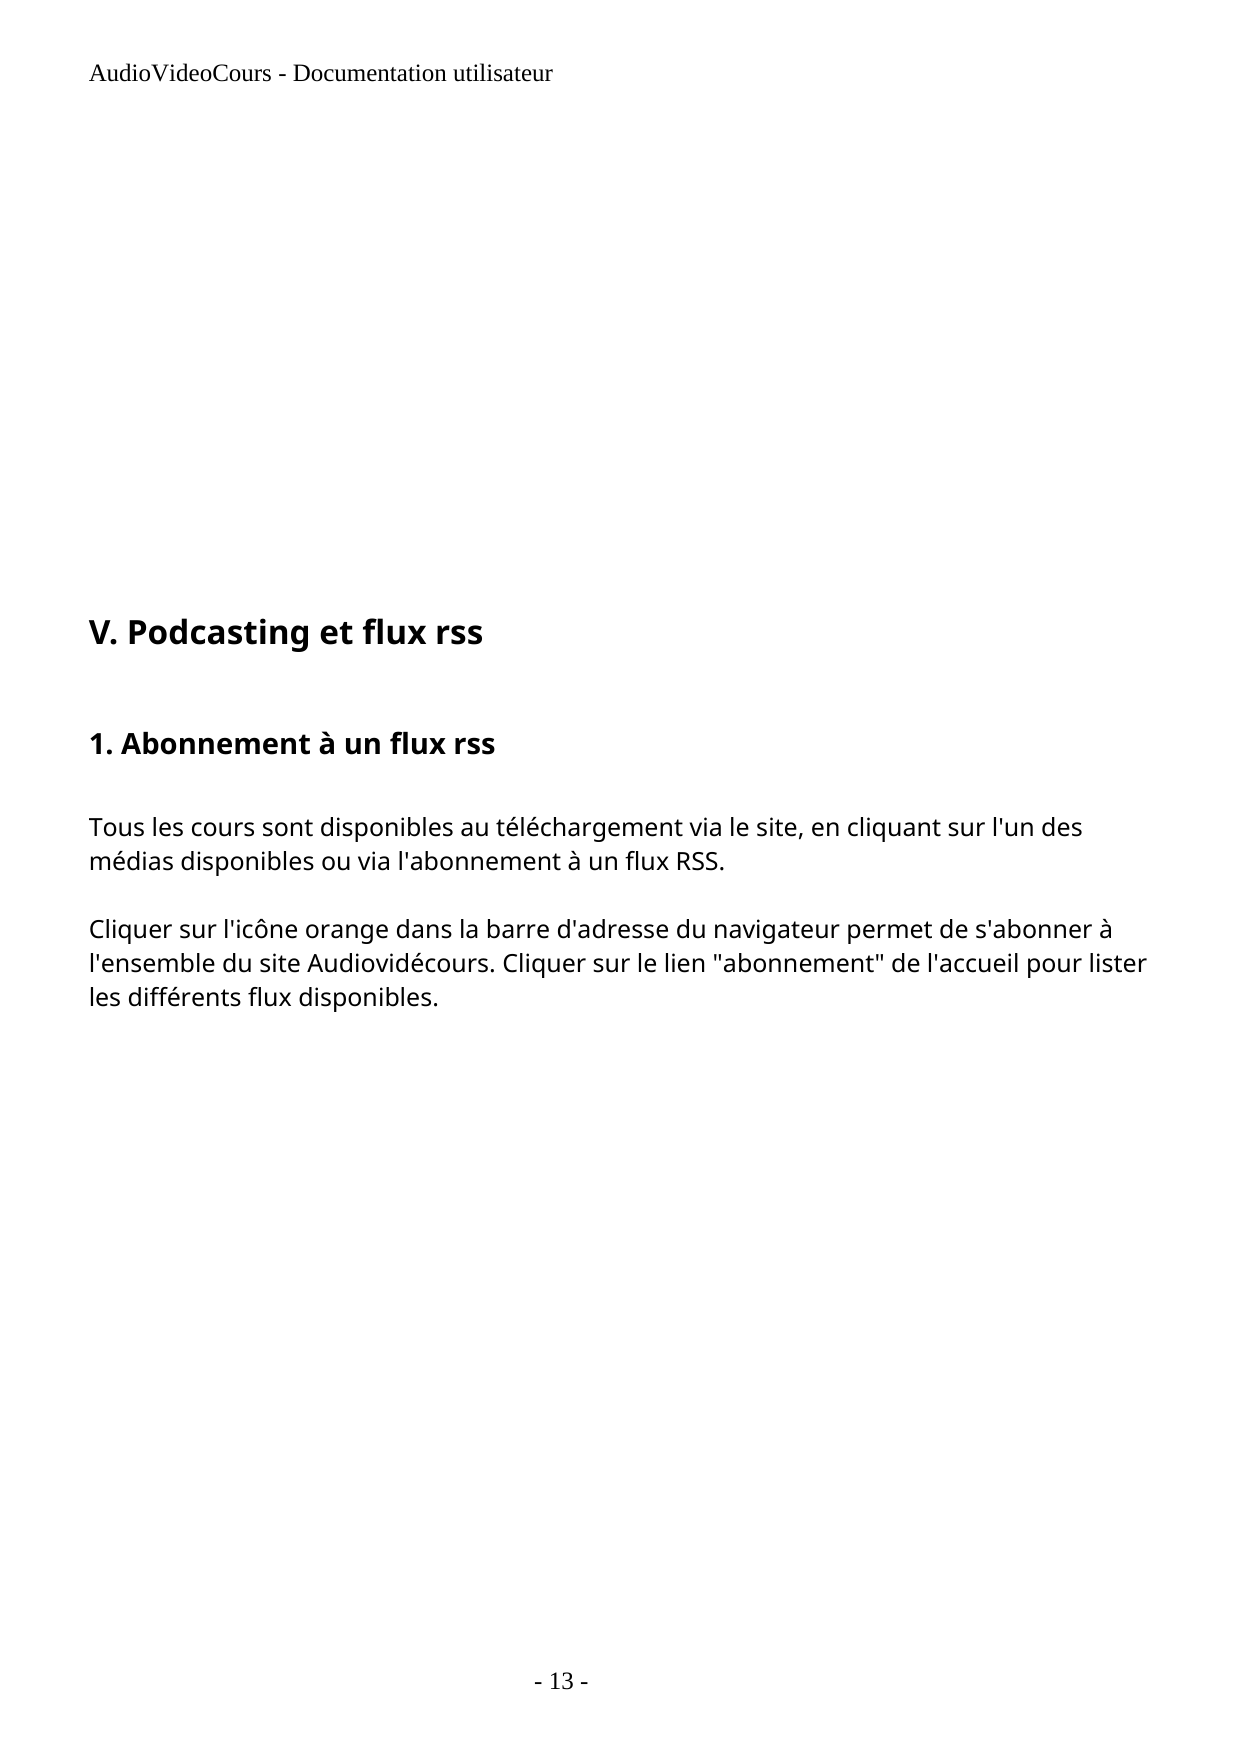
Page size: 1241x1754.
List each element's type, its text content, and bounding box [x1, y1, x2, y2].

text Tous les cours sont disponibles au téléchargement via le site, en cliquant sur l'un des médias disponibles ou via l'abonnement à un flux RSS. [88, 810, 1152, 878]
subtitle 1. Abonnement à un flux rss [88, 724, 1152, 763]
subtitle V. Podcasting et flux rss [88, 609, 1152, 654]
text Cliquer sur l'icône orange dans la barre d'adresse du navigateur permet de s'abonner à l'ensemble du site Audiovidécours. Cliquer sur le lien "abonnement" de l'accueil pour lister les différents flux disponibles. [88, 912, 1152, 1014]
